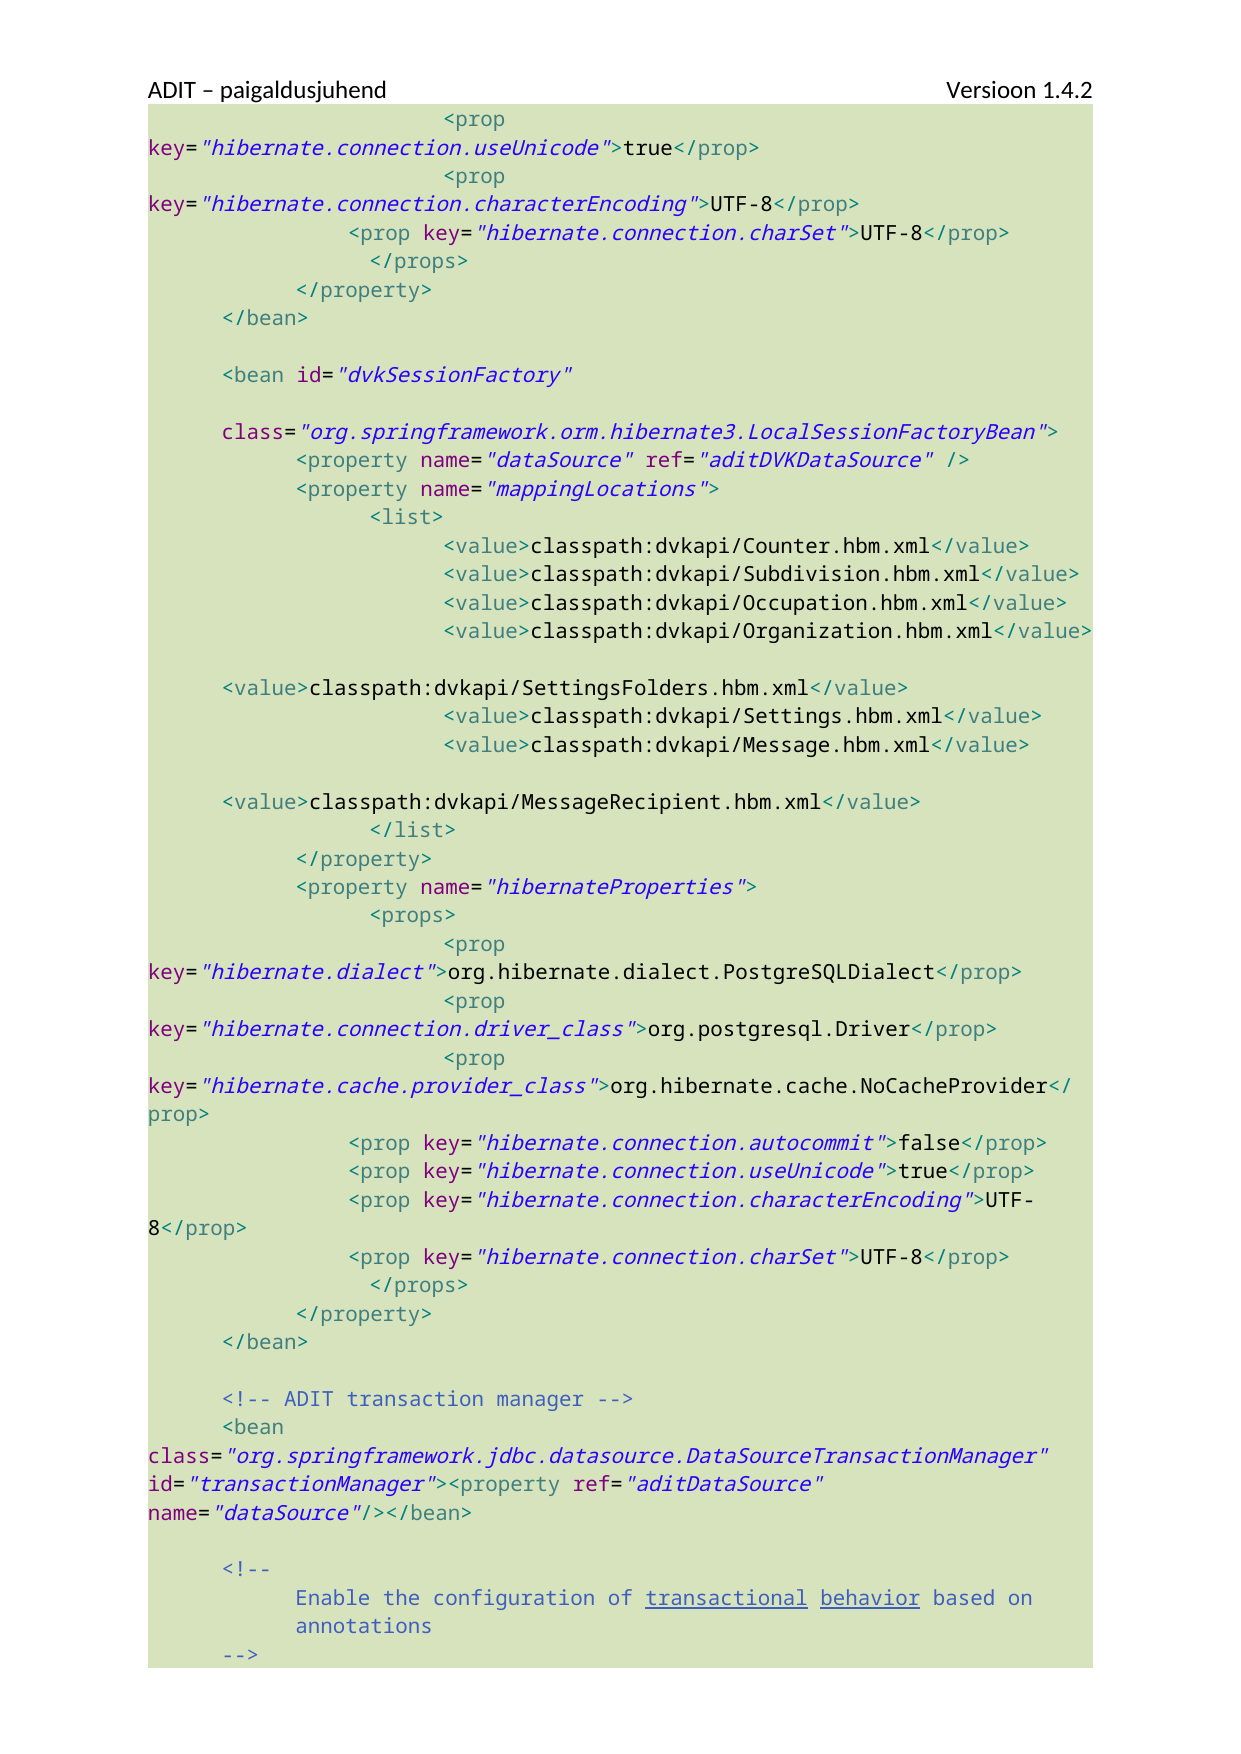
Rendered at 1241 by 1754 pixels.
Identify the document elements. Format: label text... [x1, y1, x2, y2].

text <property name="mappingLocations"> [148, 474, 1093, 502]
text <!-- [148, 1554, 1093, 1583]
text <!-- ADIT transaction manager --> [148, 1384, 1093, 1412]
text <property name="dataSource" ref="aditDVKDataSource" /> [148, 446, 1093, 474]
text <prop key="hibernate.connection.useUnicode">true</prop> [148, 1156, 1093, 1185]
text </list> [148, 815, 1093, 844]
text </props> [148, 1270, 1093, 1299]
text <value>classpath:dvkapi/Subdivision.hbm.xml</value> [148, 559, 1093, 588]
text <prop key="hibernate.dialect">org.hibernate.dialect.PostgreSQLDialect</prop> [148, 929, 1093, 986]
text --> [148, 1640, 1093, 1668]
text <value>classpath:dvkapi/Occupation.hbm.xml</value> [148, 588, 1093, 616]
text <value>classpath:dvkapi/MessageRecipient.hbm.xml</value> [148, 758, 1093, 815]
text <value>classpath:dvkapi/Message.hbm.xml</value> [148, 730, 1093, 758]
text <value>classpath:dvkapi/SettingsFolders.hbm.xml</value> [148, 644, 1093, 701]
text <bean id="dvkSessionFactory" [148, 360, 1093, 389]
text <prop key="hibernate.connection.driver_class">org.postgresql.Driver</prop> [148, 986, 1093, 1043]
text class="org.springframework.orm.hibernate3.LocalSessionFactoryBean"> [148, 389, 1093, 446]
text <prop key="hibernate.connection.useUnicode">true</prop> [148, 104, 1093, 161]
text <list> [148, 502, 1093, 531]
text </property> [148, 844, 1093, 872]
text Enable the configuration of transactional behavior based on [148, 1583, 1093, 1611]
text <value>classpath:dvkapi/Counter.hbm.xml</value> [148, 531, 1093, 559]
text <prop key="hibernate.connection.charSet">UTF-8</prop> [148, 218, 1093, 246]
text <prop key="hibernate.cache.provider_class">org.hibernate.cache.NoCacheProvider</prop> [148, 1043, 1093, 1128]
text <props> [148, 901, 1093, 929]
text annotations [148, 1611, 1093, 1640]
text </property> [148, 275, 1093, 303]
text <prop key="hibernate.connection.characterEncoding">UTF-8</prop> [148, 1185, 1093, 1242]
text <prop key="hibernate.connection.characterEncoding">UTF-8</prop> [148, 161, 1093, 218]
text <value>classpath:dvkapi/Settings.hbm.xml</value> [148, 701, 1093, 730]
text <property name="hibernateProperties"> [148, 872, 1093, 901]
text </bean> [148, 1327, 1093, 1356]
text </props> [148, 246, 1093, 275]
text <value>classpath:dvkapi/Organization.hbm.xml</value> [148, 616, 1093, 644]
text </bean> [148, 303, 1093, 332]
text </property> [148, 1299, 1093, 1327]
text <prop key="hibernate.connection.charSet">UTF-8</prop> [148, 1242, 1093, 1270]
text <prop key="hibernate.connection.autocommit">false</prop> [148, 1128, 1093, 1156]
text <bean class="org.springframework.jdbc.datasource.DataSourceTransactionManager" id="transactionManager"><property ref="aditDataSource" name="dataSource"/></bean> [148, 1412, 1093, 1526]
